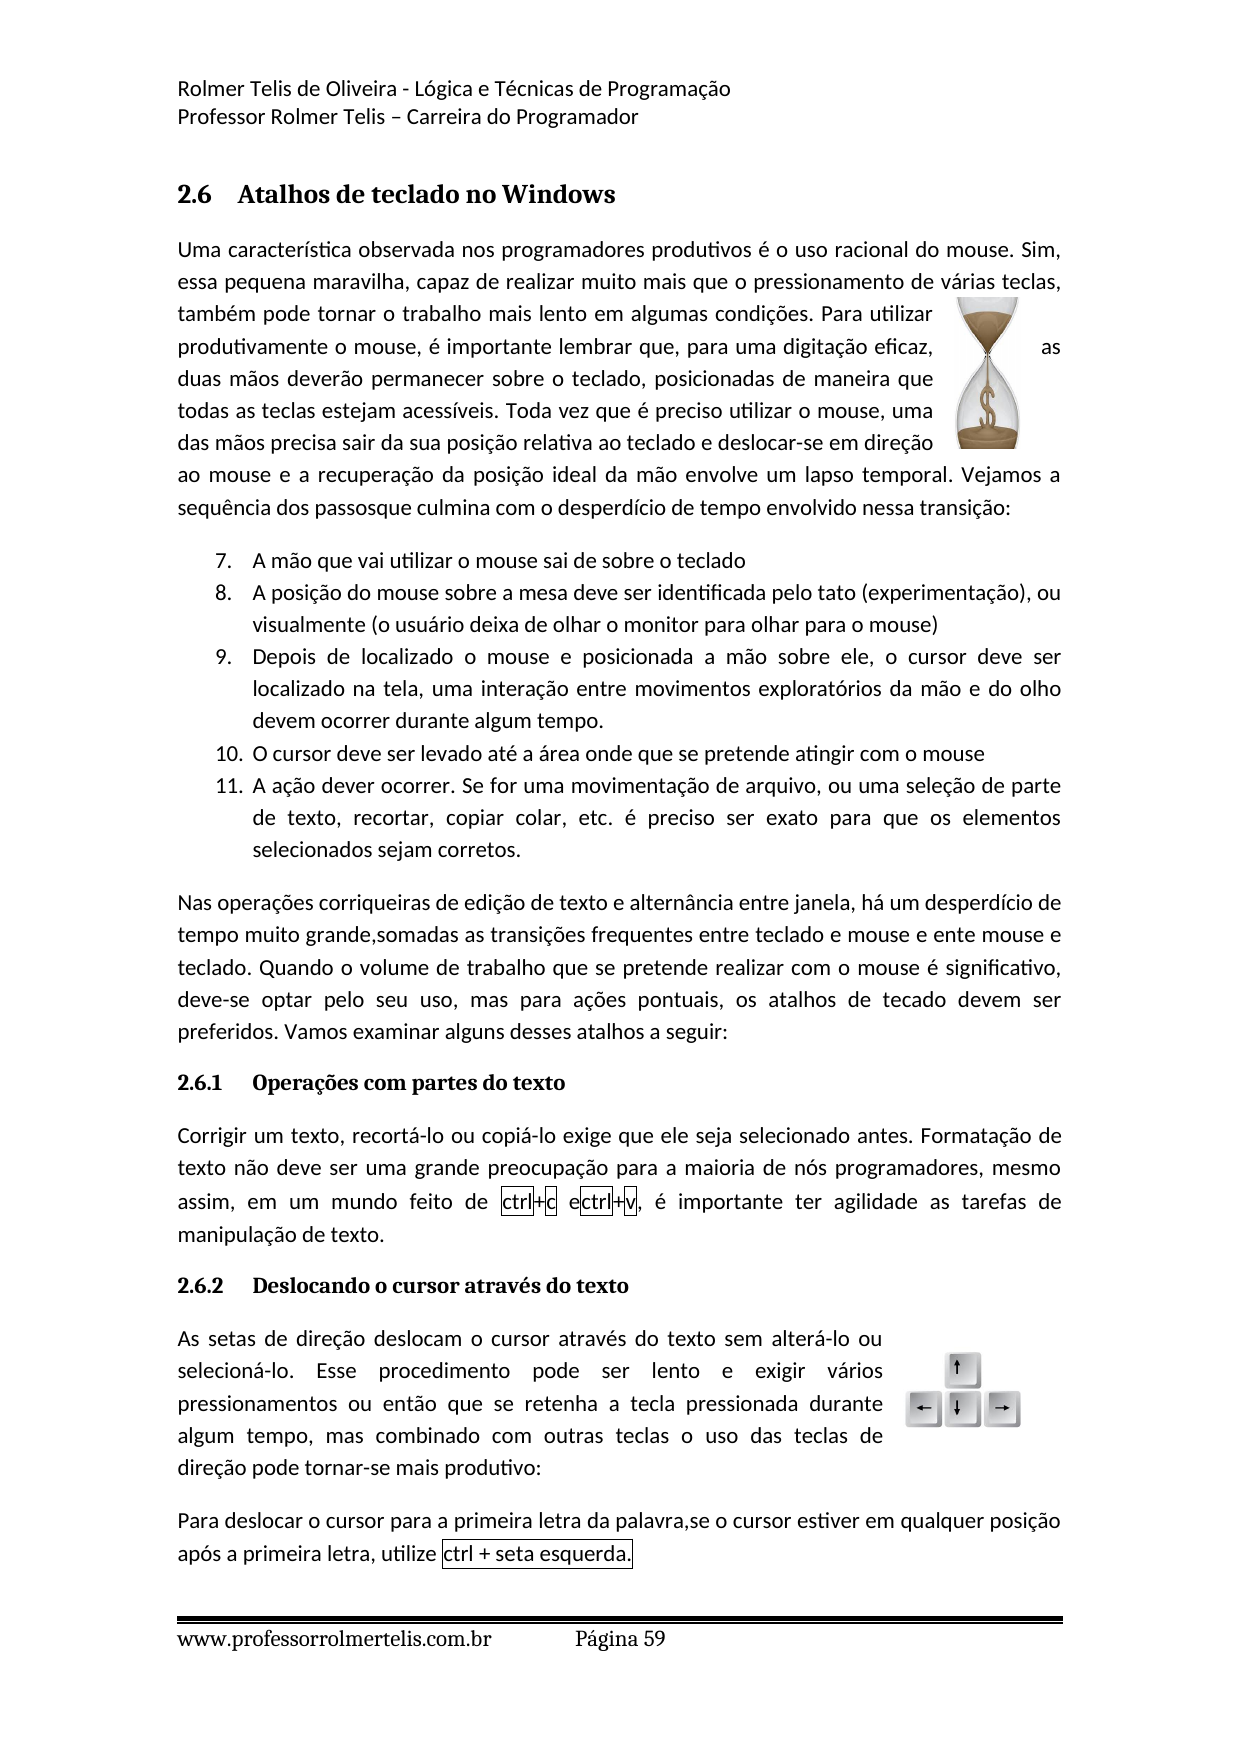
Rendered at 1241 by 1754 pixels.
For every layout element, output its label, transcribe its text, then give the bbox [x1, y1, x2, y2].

subtitle Atalhos de teclado no Windows [177, 179, 1063, 210]
text Para deslocar o cursor para a primeira letra da palavra,se o cursor estiver em qualquer posição após a primeira letra, utilize ctrl + seta esquerda. [177, 1506, 1063, 1569]
list O cursor deve ser levado até a área onde que se pretende atingir com o mouse [215, 739, 1063, 767]
text Nas operações corriqueiras de edição de texto e alternância entre janela, há um desperdício de tempo muito grande,somadas as transições frequentes entre teclado e mouse e ente mouse e teclado. Quando o volume de trabalho que se pretende realizar com o mouse é significativo, deve-se optar pelo seu uso, mas para ações pontuais, os atalhos de tecado devem ser preferidos. Vamos examinar alguns desses atalhos a seguir: [177, 888, 1063, 1045]
picture [953, 297, 1022, 449]
subtitle Operações com partes do texto [177, 1070, 1063, 1097]
list A posição do mouse sobre a mesa deve ser identificada pelo tato (experimentação), ou visualmente (o usuário deixa de olhar o monitor para olhar para o mouse) [215, 578, 1063, 638]
subtitle Deslocando o cursor através do texto [177, 1273, 1063, 1299]
text As setas de direção deslocam o cursor através do texto sem alterá-lo ou selecioná-lo. Esse procedimento pode ser lento e exigir vários pressionamentos ou então que se retenha a tecla pressionada durante algum tempo, mas combinado com outras teclas o uso das teclas de direção pode tornar-se mais produtivo: [177, 1324, 1063, 1481]
text Uma característica observada nos programadores produtivos é o uso racional do mouse. Sim, essa pequena maravilha, capaz de realizar muito mais que o pressionamento de várias teclas, também pode tornar o trabalho mais lento em algumas condições. Para utilizar produtivamente o mouse, é importante lembrar que, para uma digitação eficaz, as duas mãos deverão permanecer sobre o teclado, posicionadas de maneira que todas as teclas estejam acessíveis. Toda vez que é preciso utilizar o mouse, uma das mãos precisa sair da sua posição relativa ao teclado e deslocar-se em direção ao mouse e a recuperação da posição ideal da mão envolve um lapso temporal. Vejamos a sequência dos passosque culmina com o desperdício de tempo envolvido nessa transição: [177, 235, 1063, 521]
picture [903, 1330, 1022, 1449]
list A mão que vai utilizar o mouse sai de sobre o teclado [215, 546, 1063, 574]
list Depois de localizado o mouse e posicionada a mão sobre ele, o cursor deve ser localizado na tela, uma interação entre movimentos exploratórios da mão e do olho devem ocorrer durante algum tempo. [215, 642, 1063, 735]
text Corrigir um texto, recortá-lo ou copiá-lo exige que ele seja selecionado antes. Formatação de texto não deve ser uma grande preocupação para a maioria de nós programadores, mesmo assim, em um mundo feito de ctrl+c ectrl+v, é importante ter agilidade as tarefas de manipulação de texto. [177, 1121, 1063, 1248]
list A ação dever ocorrer. Se for uma movimentação de arquivo, ou uma seleção de parte de texto, recortar, copiar colar, etc. é preciso ser exato para que os elementos selecionados sejam corretos. [215, 771, 1063, 863]
